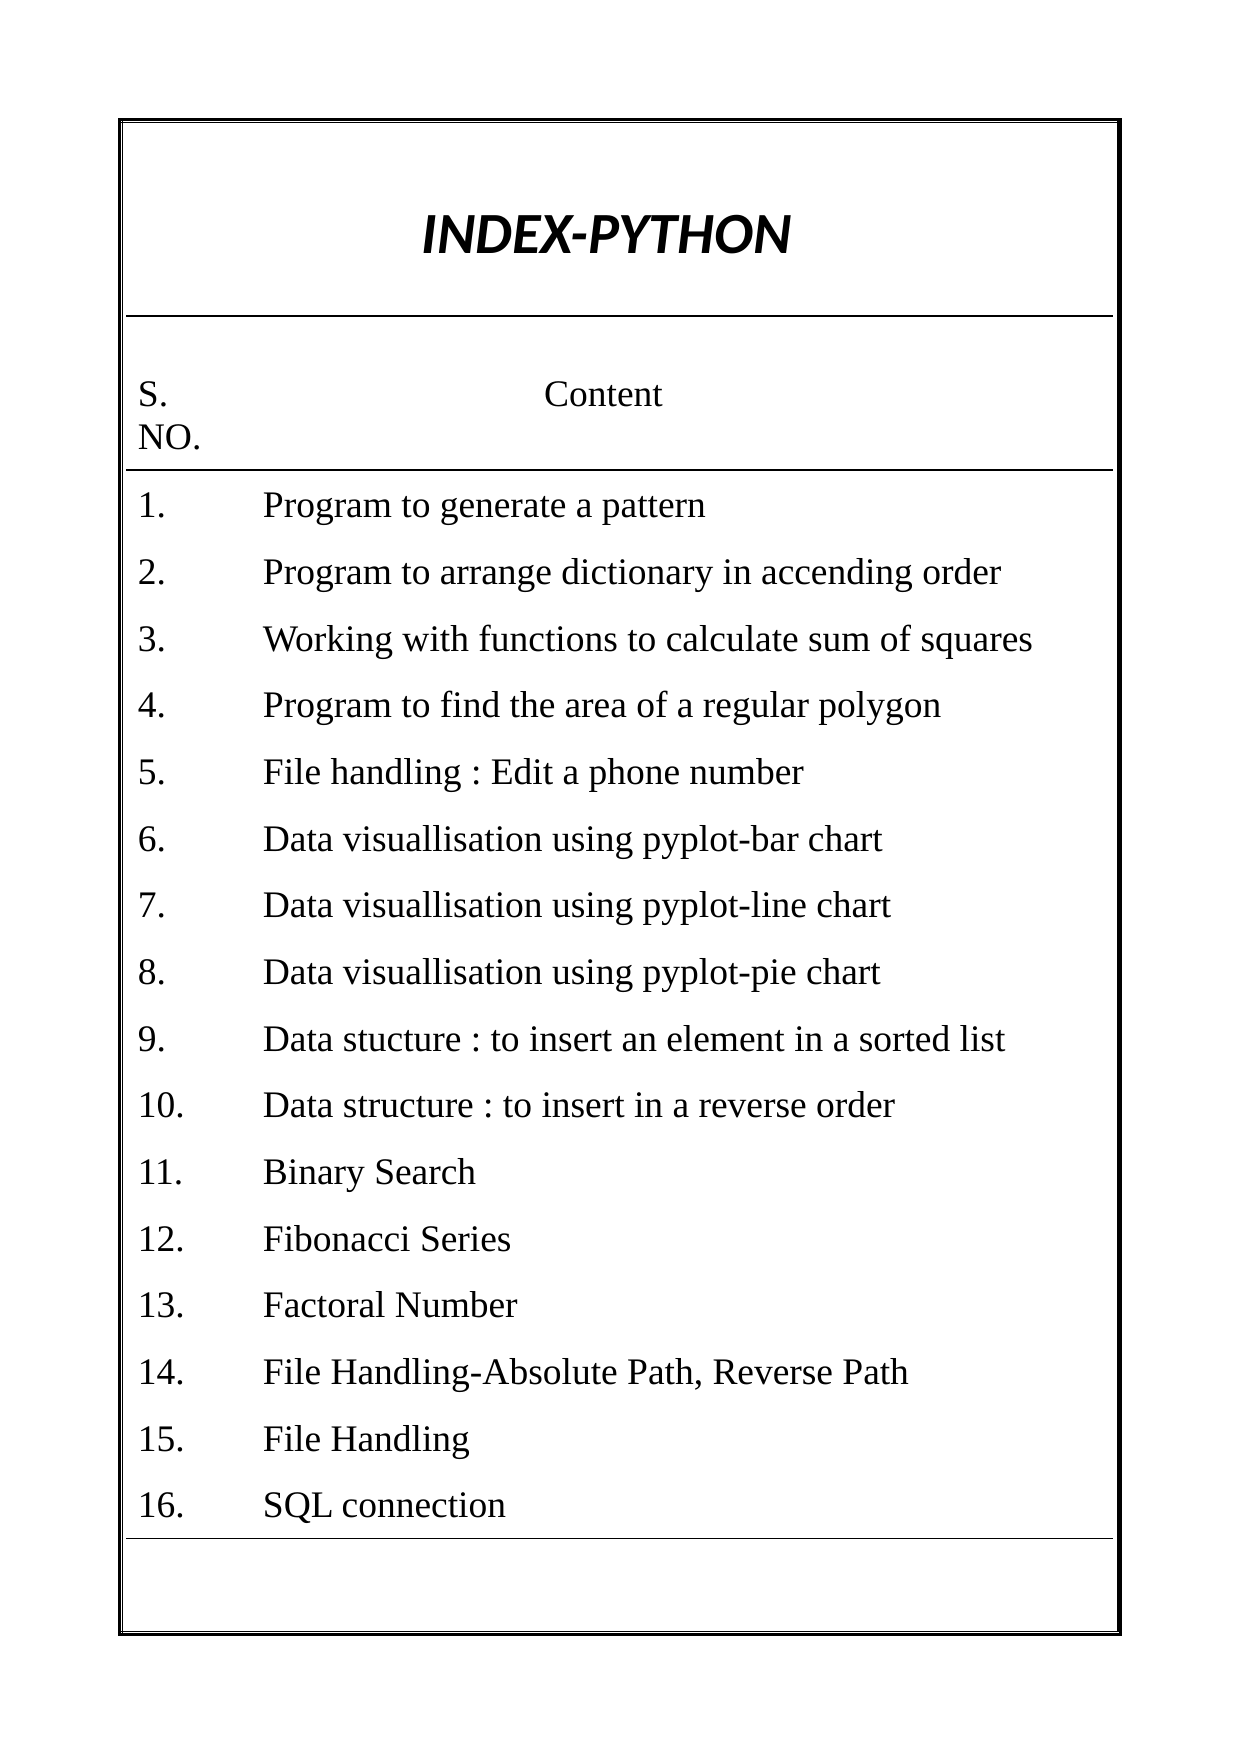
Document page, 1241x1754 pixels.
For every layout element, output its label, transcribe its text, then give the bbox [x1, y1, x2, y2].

table_cell 10. [126, 1071, 251, 1138]
table_cell 16. [126, 1471, 251, 1538]
table_header Content [251, 317, 1113, 469]
table_cell Data visuallisation using pyplot-pie chart [251, 938, 1113, 1004]
table_cell 1. [126, 471, 251, 538]
table_cell 12. [126, 1204, 251, 1271]
table_header S. NO. [126, 317, 251, 469]
table_cell Data stucture : to insert an element in a sorted list [251, 1004, 1113, 1071]
table_cell 14. [126, 1338, 251, 1404]
table_cell SQL connection [251, 1471, 1113, 1538]
table_cell Binary Search [251, 1138, 1113, 1204]
text INDEX-PYTHON [126, 197, 1114, 268]
table_cell Data visuallisation using pyplot-line chart [251, 871, 1113, 938]
table_cell File Handling [251, 1404, 1113, 1471]
table_cell File handling : Edit a phone number [251, 738, 1113, 804]
table_cell Working with functions to calculate sum of squares [251, 604, 1113, 671]
table_cell Data visuallisation using pyplot-bar chart [251, 804, 1113, 871]
table_cell 6. [126, 804, 251, 871]
table_cell 5. [126, 738, 251, 804]
table_cell Program to find the area of a regular polygon [251, 671, 1113, 738]
table_cell 13. [126, 1271, 251, 1338]
table_cell 11. [126, 1138, 251, 1204]
table_cell 8. [126, 938, 251, 1004]
table_cell Program to arrange dictionary in accending order [251, 538, 1113, 604]
table_cell Data structure : to insert in a reverse order [251, 1071, 1113, 1138]
table_cell Program to generate a pattern [251, 471, 1113, 538]
table_cell 2. [126, 538, 251, 604]
table_cell Fibonacci Series [251, 1204, 1113, 1271]
table_cell 7. [126, 871, 251, 938]
table_cell File Handling-Absolute Path, Reverse Path [251, 1338, 1113, 1404]
table_cell 15. [126, 1404, 251, 1471]
table_cell 9. [126, 1004, 251, 1071]
table_cell 4. [126, 671, 251, 738]
table_cell 3. [126, 604, 251, 671]
table_cell Factoral Number [251, 1271, 1113, 1338]
